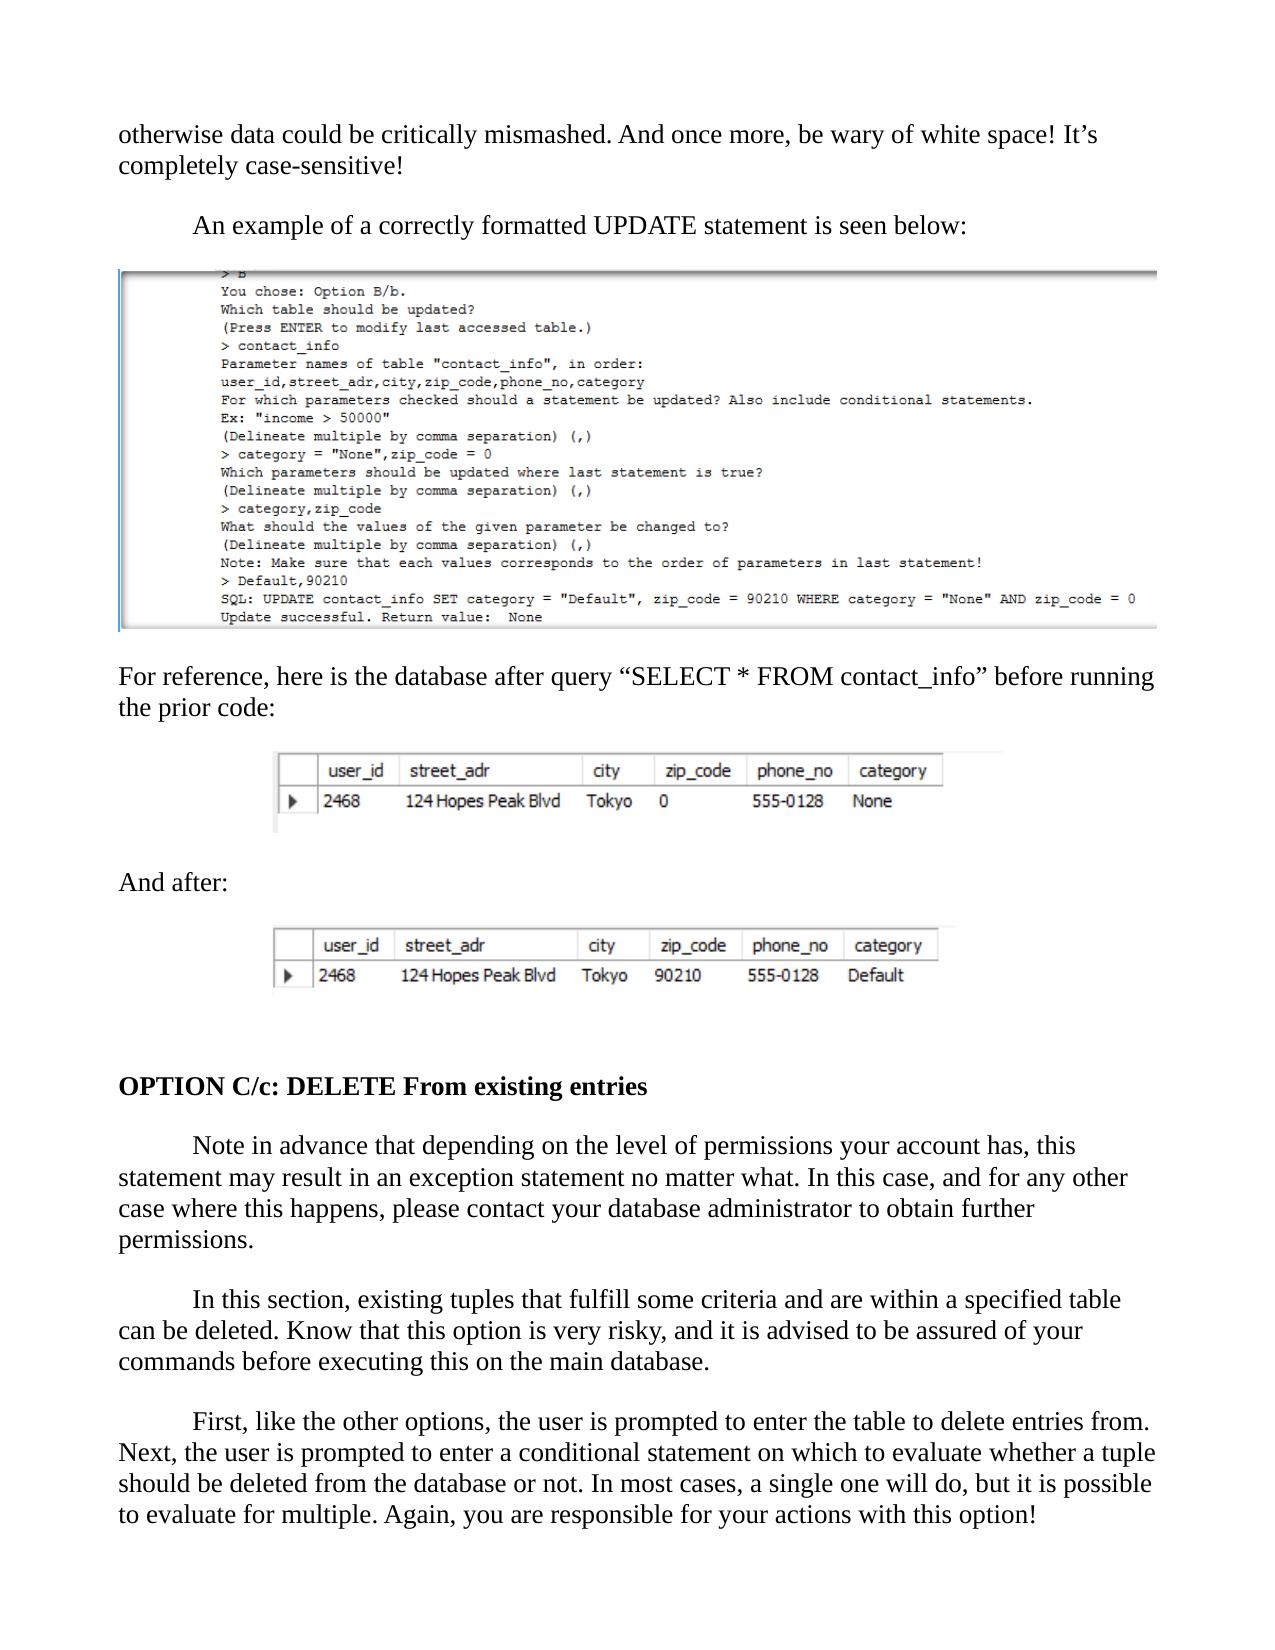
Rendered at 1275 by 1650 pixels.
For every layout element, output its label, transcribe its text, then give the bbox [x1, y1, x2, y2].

text For reference, here is the database after query “SELECT * FROM contact_info” before running the prior code: [118, 660, 1157, 722]
text OPTION C/c: DELETE From existing entries [118, 1069, 1157, 1101]
picture [272, 751, 1003, 833]
text An example of a correctly formatted UPDATE statement is seen below: [118, 209, 1157, 240]
text In this section, existing tuples that fulfill some criteria and are within a specified table can be deleted. Know that this option is very risky, and it is advised to be assured of your commands before executing this on the main database. [118, 1283, 1157, 1376]
text Note in advance that depending on the level of permissions your account has, this statement may result in an exception statement no matter what. In this case, and for any other case where this happens, please contact your database administrator to obtain further permissions. [118, 1129, 1157, 1254]
picture [272, 925, 1003, 1007]
text First, like the other options, the user is prompted to enter the table to delete entries from. Next, the user is prompted to enter a conditional statement on which to evaluate whether a tuple should be deleted from the database or not. In most cases, a single one will do, but it is possible to evaluate for multiple. Again, you are responsible for your actions with this option! [118, 1405, 1157, 1529]
text otherwise data could be critically mismashed. And once more, be wary of white space! It’s completely case-sensitive! [118, 118, 1157, 180]
picture [118, 269, 1157, 632]
text And after: [118, 866, 1157, 897]
